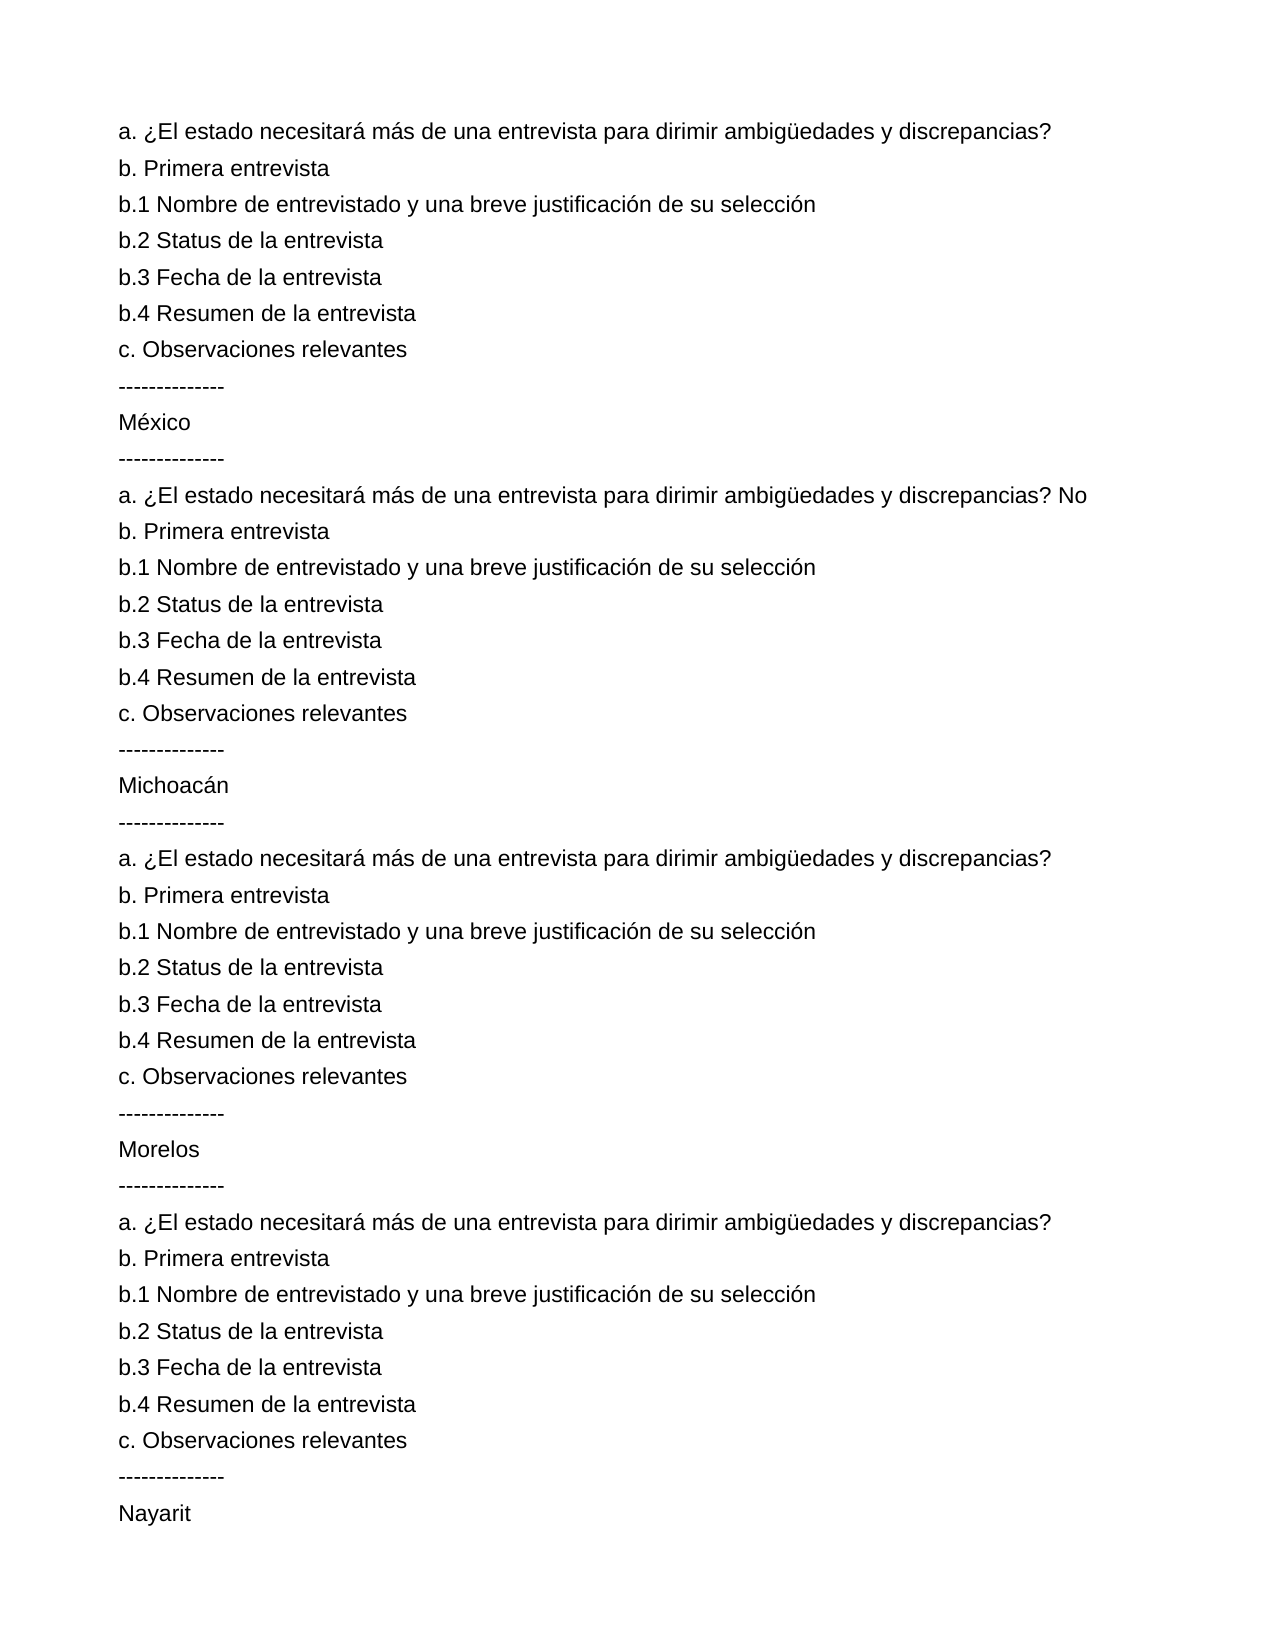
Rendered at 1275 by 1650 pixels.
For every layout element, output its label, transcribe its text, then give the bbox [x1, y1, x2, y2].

text b. Primera entrevista [118, 1245, 1157, 1271]
text b.4 Resumen de la entrevista [118, 300, 1157, 326]
text -------------- [118, 373, 1157, 399]
text a. ¿El estado necesitará más de una entrevista para dirimir ambigüedades y discrepancias? [118, 1209, 1157, 1235]
text b.4 Resumen de la entrevista [118, 1391, 1157, 1417]
text c. Observaciones relevantes [118, 1063, 1157, 1090]
text b.1 Nombre de entrevistado y una breve justificación de su selección [118, 918, 1157, 944]
text -------------- [118, 809, 1157, 835]
text b.4 Resumen de la entrevista [118, 663, 1157, 690]
text b.2 Status de la entrevista [118, 954, 1157, 981]
text b.2 Status de la entrevista [118, 591, 1157, 617]
text b.2 Status de la entrevista [118, 227, 1157, 253]
text b.4 Resumen de la entrevista [118, 1027, 1157, 1053]
text b.3 Fecha de la entrevista [118, 991, 1157, 1017]
text México [118, 409, 1157, 435]
text b.3 Fecha de la entrevista [118, 263, 1157, 290]
text b. Primera entrevista [118, 154, 1157, 181]
text b. Primera entrevista [118, 882, 1157, 908]
text a. ¿El estado necesitará más de una entrevista para dirimir ambigüedades y discrepancias? [118, 118, 1157, 144]
text Michoacán [118, 772, 1157, 799]
text -------------- [118, 445, 1157, 472]
text b. Primera entrevista [118, 518, 1157, 544]
text c. Observaciones relevantes [118, 336, 1157, 363]
text Nayarit [118, 1499, 1157, 1526]
text a. ¿El estado necesitará más de una entrevista para dirimir ambigüedades y discrepancias? No [118, 482, 1157, 508]
text -------------- [118, 1100, 1157, 1126]
text b.1 Nombre de entrevistado y una breve justificación de su selección [118, 554, 1157, 581]
text c. Observaciones relevantes [118, 1427, 1157, 1453]
text -------------- [118, 736, 1157, 762]
text b.2 Status de la entrevista [118, 1318, 1157, 1344]
text a. ¿El estado necesitará más de una entrevista para dirimir ambigüedades y discrepancias? [118, 845, 1157, 872]
text c. Observaciones relevantes [118, 700, 1157, 726]
text b.3 Fecha de la entrevista [118, 1354, 1157, 1381]
text Morelos [118, 1136, 1157, 1162]
text b.3 Fecha de la entrevista [118, 627, 1157, 653]
text b.1 Nombre de entrevistado y una breve justificación de su selección [118, 191, 1157, 217]
text -------------- [118, 1172, 1157, 1199]
text b.1 Nombre de entrevistado y una breve justificación de su selección [118, 1281, 1157, 1308]
text -------------- [118, 1463, 1157, 1489]
